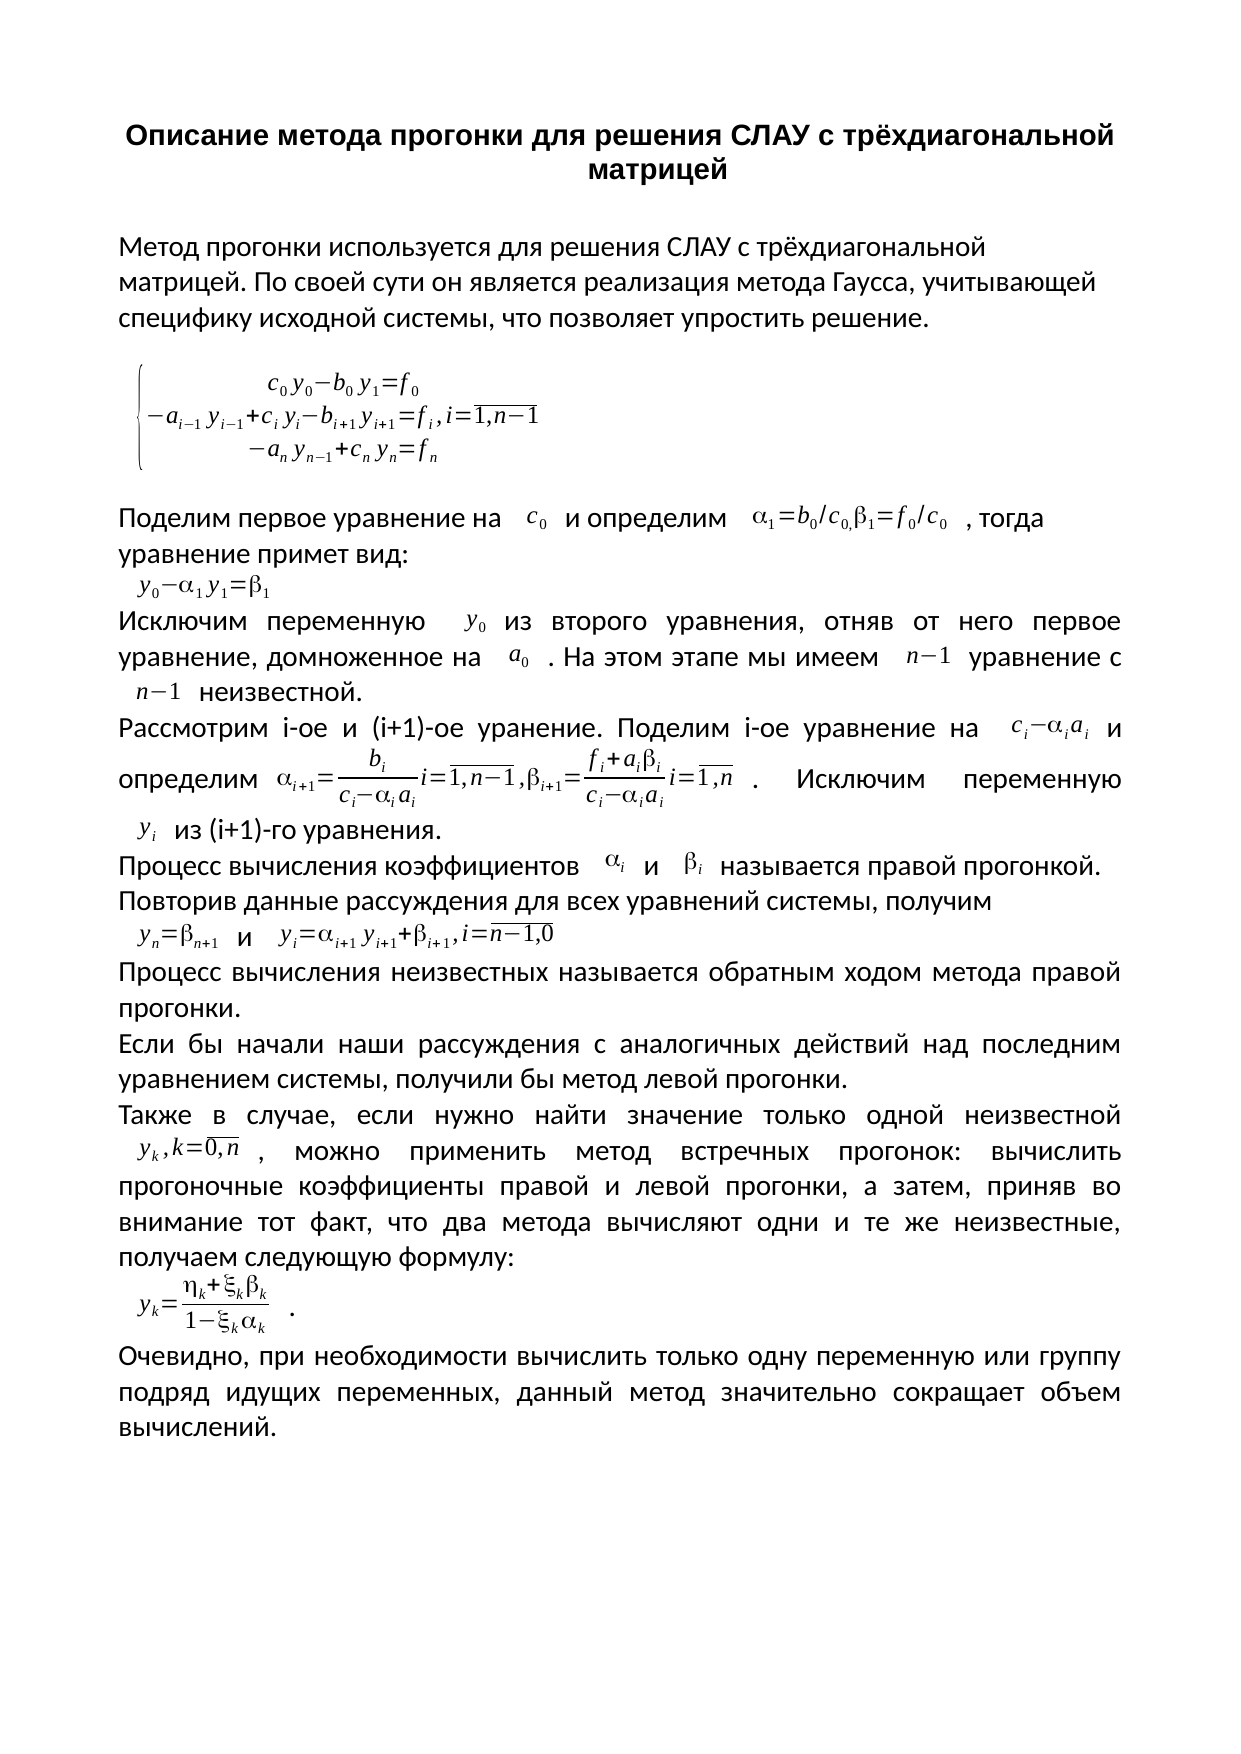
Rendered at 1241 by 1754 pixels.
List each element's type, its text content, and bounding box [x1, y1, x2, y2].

text . [118, 1274, 1122, 1337]
text Рассмотрим i-ое и (i+1)-ое уранение. Поделим i-ое уравнение на и определим. Исключим переменную из (i+1)-го уравнения. [118, 709, 1122, 847]
text и [118, 918, 1122, 953]
text Метод прогонки используется для решения СЛАУ с трёхдиагональной матрицей. По своей сути он является реализация метода Гаусса, учитывающей специфику исходной системы, что позволяет упростить решение. [118, 228, 1122, 334]
subtitle Описание метода прогонки для решения СЛАУ с трёхдиагональной матрицей [118, 118, 1122, 186]
text Также в случае, если нужно найти значение только одной неизвестной , можно применить метод встречных прогонок: вычислить прогоночные коэффициенты правой и левой прогонки, а затем, приняв во внимание тот факт, что два метода вычисляют одни и те же неизвестные, получаем следующую формулу: [118, 1096, 1122, 1274]
text Поделим первое уравнение на и определим , тогда уравнение примет вид: [118, 499, 1122, 571]
text Повторив данные рассуждения для всех уравнений системы, получим [118, 882, 1122, 918]
text Исключим переменную из второго уравнения, отняв от него первое уравнение, домноженное на . На этом этапе мы имеем уравнение с неизвестной. [118, 602, 1122, 709]
text Если бы начали наши рассуждения с аналогичных действий над последним уравнением системы, получили бы метод левой прогонки. [118, 1025, 1122, 1096]
text Процесс вычисления коэффициентов и называется правой прогонкой. [118, 847, 1122, 882]
text Очевидно, при необходимости вычислить только одну переменную или группу подряд идущих переменных, данный метод значительно сокращает объем вычислений. [118, 1337, 1122, 1444]
text Процесс вычисления неизвестных называется обратным ходом метода правой прогонки. [118, 953, 1122, 1025]
